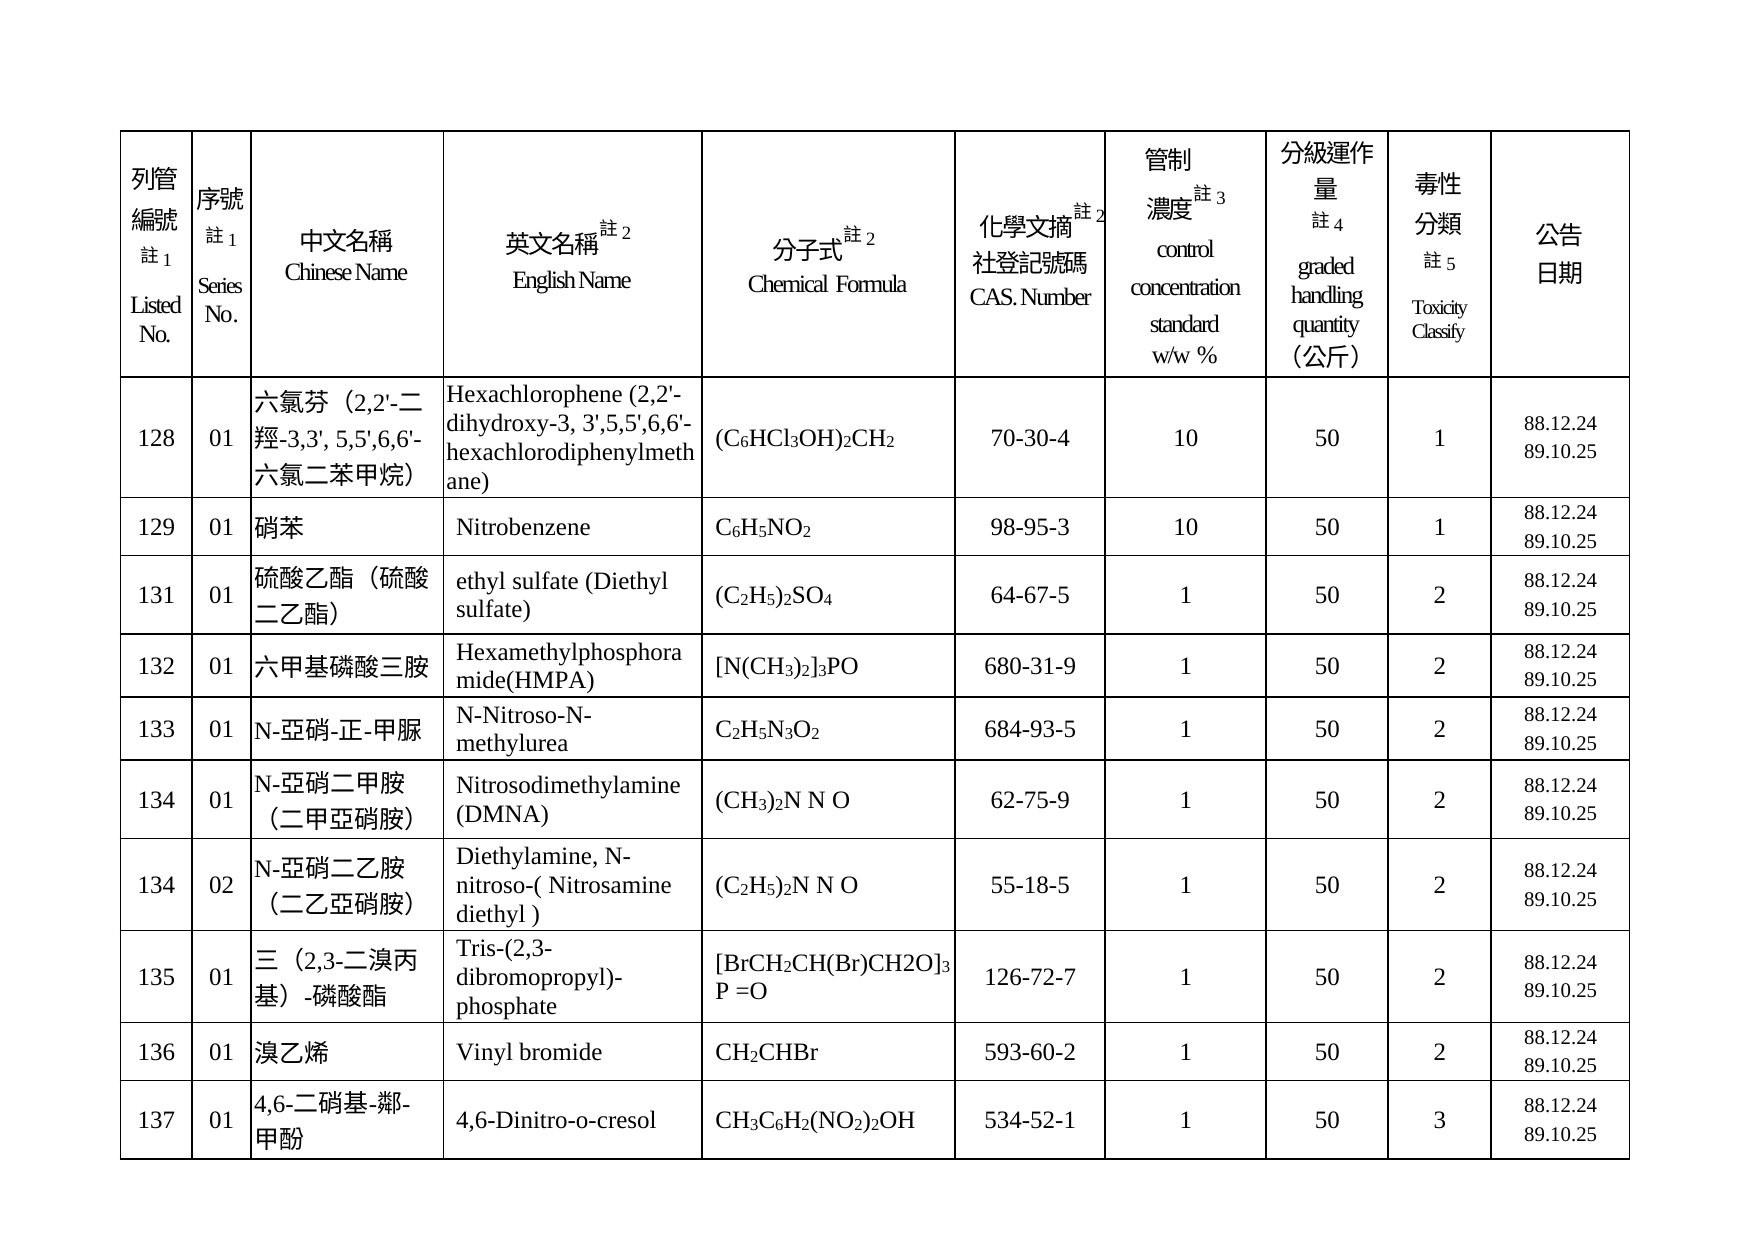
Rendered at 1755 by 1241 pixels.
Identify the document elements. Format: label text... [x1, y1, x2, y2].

table_cell 溴乙烯 [252, 1023, 443, 1079]
table_header 英文名稱註2 English Name [444, 132, 701, 376]
table_cell 88.12.24 89.10.25 [1492, 698, 1629, 759]
table_cell 88.12.24 89.10.25 [1492, 761, 1629, 838]
table_cell 50 [1267, 1023, 1387, 1079]
table_cell 1 [1389, 498, 1490, 555]
table_cell 01 [193, 378, 250, 497]
table_header 管制 濃度註3 control concentration standard w/w % [1106, 132, 1265, 376]
table_cell 01 [193, 556, 250, 633]
table_cell 50 [1267, 761, 1387, 838]
table_cell 2 [1389, 761, 1490, 838]
table_cell Tris-(2,3-dibromopropyl)-phosphate [444, 931, 701, 1022]
table_cell 88.12.24 89.10.25 [1492, 635, 1629, 696]
table_cell N-亞硝二甲胺（二甲亞硝胺） [252, 761, 443, 838]
table_cell CH3C6H2(NO2)2OH [703, 1081, 954, 1158]
table_cell 三（2,3-二溴丙基）-磷酸酯 [252, 931, 443, 1022]
table_cell 2 [1389, 1023, 1490, 1079]
table_cell (C6HCl3OH)2CH2 [703, 378, 954, 497]
table_cell 88.12.24 89.10.25 [1492, 839, 1629, 929]
table_cell 硝苯 [252, 498, 443, 555]
table_cell 50 [1267, 556, 1387, 633]
table_cell 1 [1106, 1023, 1265, 1079]
table_cell 2 [1389, 556, 1490, 633]
table_cell 98-95-3 [956, 498, 1104, 555]
table_cell 50 [1267, 698, 1387, 759]
table_cell 50 [1267, 378, 1387, 497]
table_cell [BrCH2CH(Br)CH2O]3P =O [703, 931, 954, 1022]
table_cell 88.12.24 89.10.25 [1492, 1081, 1629, 1158]
table_cell 1 [1106, 931, 1265, 1022]
table_cell 01 [193, 931, 250, 1022]
table_cell 10 [1106, 378, 1265, 497]
table_cell C2H5N3O2 [703, 698, 954, 759]
table_cell Hexachlorophene (2,2'-dihydroxy-3, 3',5,5',6,6'-hexachlorodiphenylmethane) [444, 378, 701, 497]
table_header 分子式註2 Chemical Formula [703, 132, 954, 376]
table_cell 10 [1106, 498, 1265, 555]
table_cell 62-75-9 [956, 761, 1104, 838]
table_cell 126-72-7 [956, 931, 1104, 1022]
table_header 公告 日期 [1492, 132, 1629, 376]
table_cell (C2H5)2N N O [703, 839, 954, 929]
table_cell Hexamethylphosphoramide(HMPA) [444, 635, 701, 696]
table_cell 2 [1389, 839, 1490, 929]
table_cell 1 [1106, 839, 1265, 929]
table_cell N-亞硝-正-甲脲 [252, 698, 443, 759]
table_cell (C2H5)2SO4 [703, 556, 954, 633]
table_cell 70-30-4 [956, 378, 1104, 497]
table_cell 50 [1267, 931, 1387, 1022]
table_cell 01 [193, 635, 250, 696]
table_cell 1 [1106, 635, 1265, 696]
table_cell 3 [1389, 1081, 1490, 1158]
table_cell 134 [121, 839, 191, 929]
table_cell 1 [1106, 556, 1265, 633]
table_cell 2 [1389, 698, 1490, 759]
table_cell 684-93-5 [956, 698, 1104, 759]
table_cell 4,6-Dinitro-o-cresol [444, 1081, 701, 1158]
table_cell 136 [121, 1023, 191, 1079]
table_cell 88.12.24 89.10.25 [1492, 556, 1629, 633]
table_cell 2 [1389, 635, 1490, 696]
table_cell 129 [121, 498, 191, 555]
table_cell 133 [121, 698, 191, 759]
table_header 化學文摘註2 社登記號碼 CAS. Number [956, 132, 1104, 376]
table_cell [N(CH3)2]3PO [703, 635, 954, 696]
table_cell 01 [193, 1023, 250, 1079]
table_cell 593-60-2 [956, 1023, 1104, 1079]
table_header 分級運作量 註4 graded handling quantity （公斤） [1267, 132, 1387, 376]
table_cell 1 [1389, 378, 1490, 497]
table_cell 50 [1267, 839, 1387, 929]
table_cell 50 [1267, 635, 1387, 696]
table_cell 132 [121, 635, 191, 696]
table_cell Vinyl bromide [444, 1023, 701, 1079]
table_cell Diethylamine, N-nitroso-( Nitrosamine diethyl ) [444, 839, 701, 929]
table_cell 680-31-9 [956, 635, 1104, 696]
table_cell 02 [193, 839, 250, 929]
table_cell 1 [1106, 698, 1265, 759]
table_cell 1 [1106, 761, 1265, 838]
table_cell 01 [193, 498, 250, 555]
table_cell 88.12.24 89.10.25 [1492, 931, 1629, 1022]
table_cell N-亞硝二乙胺（二乙亞硝胺） [252, 839, 443, 929]
table_cell 88.12.24 89.10.25 [1492, 378, 1629, 497]
table_cell Nitrobenzene [444, 498, 701, 555]
table_cell 1 [1106, 1081, 1265, 1158]
table_cell 534-52-1 [956, 1081, 1104, 1158]
table_cell ethyl sulfate (Diethyl sulfate) [444, 556, 701, 633]
table_cell 50 [1267, 1081, 1387, 1158]
table_header 毒性 分類 註5 Toxicity Classify [1389, 132, 1490, 376]
table_cell 01 [193, 761, 250, 838]
table_cell 4,6-二硝基-鄰-甲酚 [252, 1081, 443, 1158]
table_cell 128 [121, 378, 191, 497]
table_cell N-Nitroso-N-methylurea [444, 698, 701, 759]
table_cell 01 [193, 698, 250, 759]
table_header 列管 編號 註1 Listed No. [121, 132, 191, 376]
table_cell 64-67-5 [956, 556, 1104, 633]
table_cell 134 [121, 761, 191, 838]
table_cell 135 [121, 931, 191, 1022]
table_cell 六氯芬（2,2'-二羥-3,3', 5,5',6,6'-六氯二苯甲烷） [252, 378, 443, 497]
table_cell 131 [121, 556, 191, 633]
table_cell 2 [1389, 931, 1490, 1022]
table_cell CH2CHBr [703, 1023, 954, 1079]
table_header 中文名稱 Chinese Name [252, 132, 443, 376]
table_header 序號 註1 Series No. [193, 132, 250, 376]
table_cell 88.12.24 89.10.25 [1492, 1023, 1629, 1079]
table_cell C6H5NO2 [703, 498, 954, 555]
table_cell 55-18-5 [956, 839, 1104, 929]
table_cell 137 [121, 1081, 191, 1158]
table_cell Nitrosodimethylamine (DMNA) [444, 761, 701, 838]
table_cell 88.12.24 89.10.25 [1492, 498, 1629, 555]
table_cell 50 [1267, 498, 1387, 555]
table_cell 01 [193, 1081, 250, 1158]
table_cell 六甲基磷酸三胺 [252, 635, 443, 696]
table_cell (CH3)2N N O [703, 761, 954, 838]
table_cell 硫酸乙酯（硫酸二乙酯） [252, 556, 443, 633]
